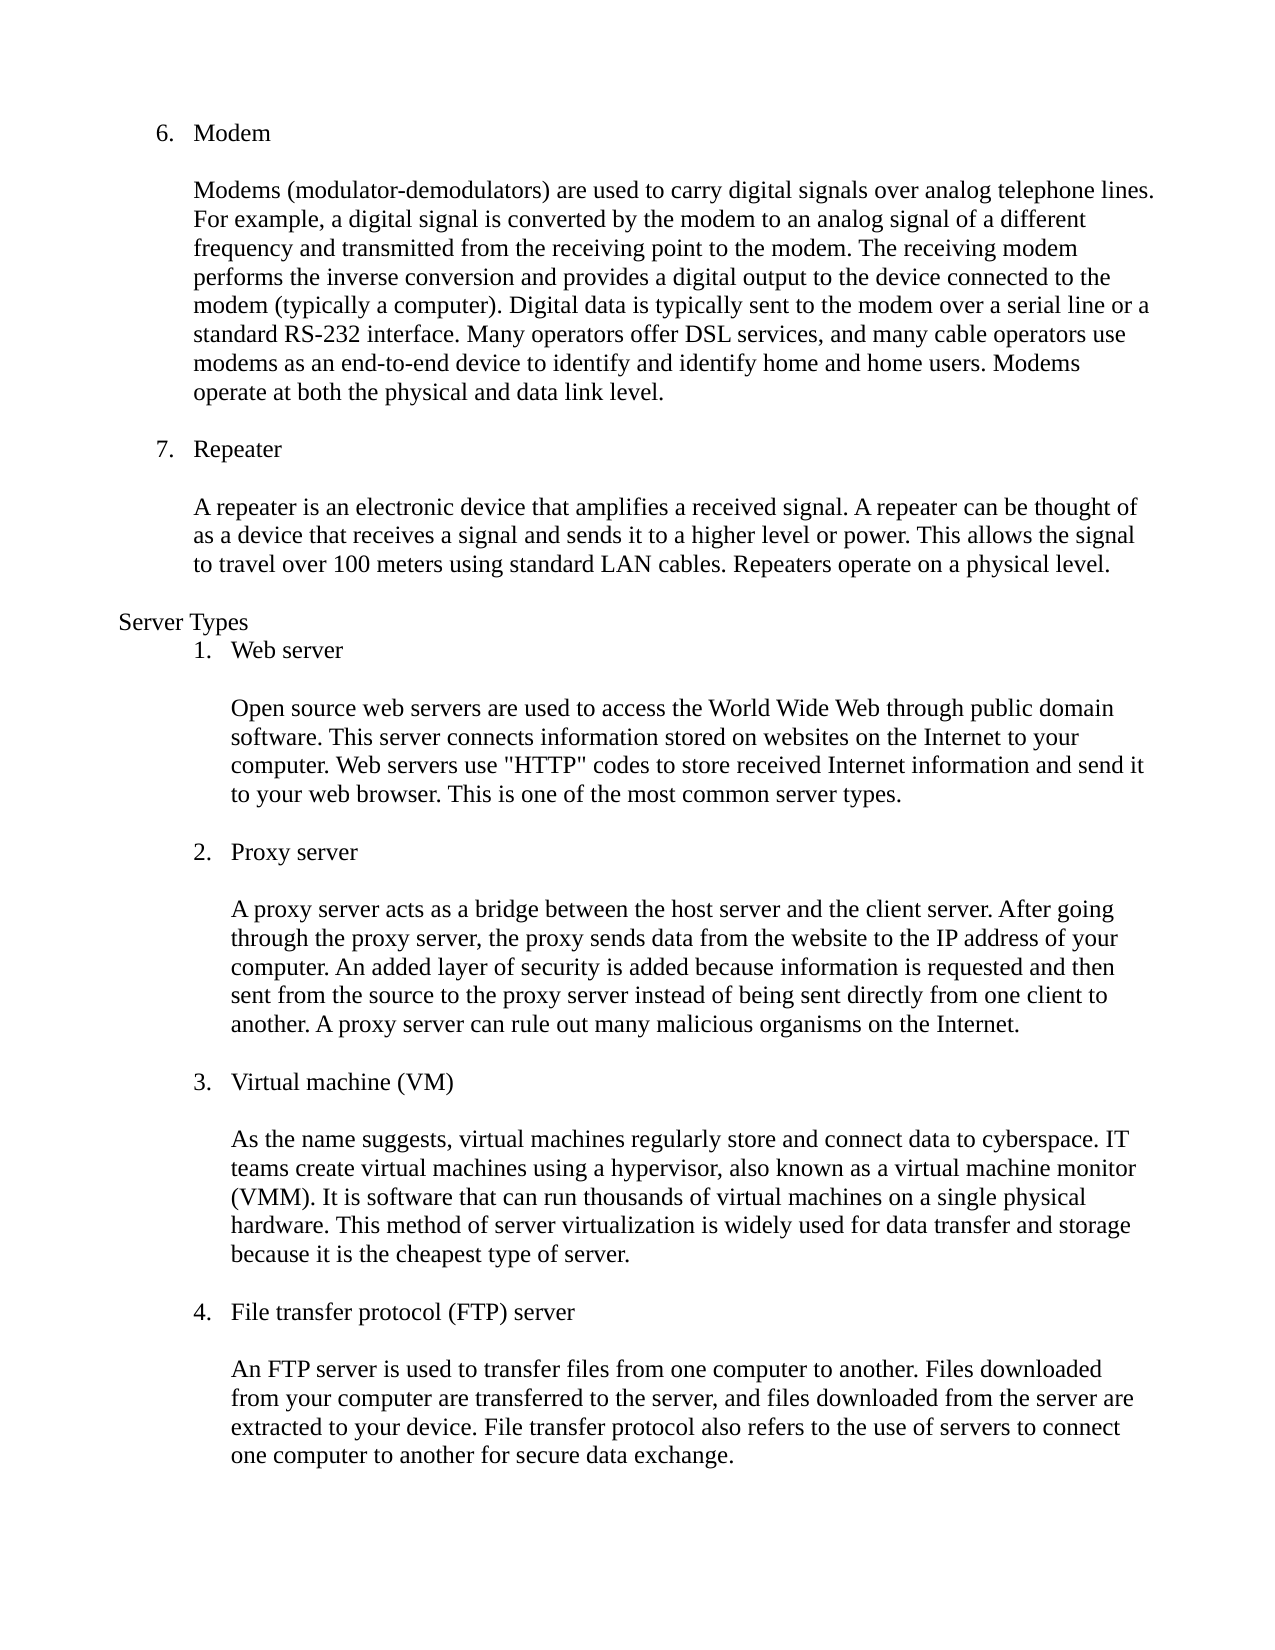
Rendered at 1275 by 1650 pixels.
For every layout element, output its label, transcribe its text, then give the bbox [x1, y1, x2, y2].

list Modem Modems (modulator-demodulators) are used to carry digital signals over analog telephone lines. For example, a digital signal is converted by the modem to an analog signal of a different frequency and transmitted from the receiving point to the modem. The receiving modem performs the inverse conversion and provides a digital output to the device connected to the modem (typically a computer). Digital data is typically sent to the modem over a serial line or a standard RS-232 interface. Many operators offer DSL services, and many cable operators use modems as an end-to-end device to identify and identify home and home users. Modems operate at both the physical and data link level. [156, 118, 1157, 434]
text Server Types [118, 607, 1157, 636]
list Virtual machine (VM) As the name suggests, virtual machines regularly store and connect data to cyberspace. IT teams create virtual machines using a hypervisor, also known as a virtual machine monitor (VMM). It is software that can run thousands of virtual machines on a single physical hardware. This method of server virtualization is widely used for data transfer and storage because it is the cheapest type of server. [193, 1067, 1157, 1268]
list File transfer protocol (FTP) server An FTP server is used to transfer files from one computer to another. Files downloaded from your computer are transferred to the server, and files downloaded from the server are extracted to your device. File transfer protocol also refers to the use of servers to connect one computer to another for secure data exchange. [193, 1297, 1157, 1498]
list Proxy server A proxy server acts as a bridge between the host server and the client server. After going through the proxy server, the proxy sends data from the website to the IP address of your computer. An added layer of security is added because information is requested and then sent from the source to the proxy server instead of being sent directly from one client to another. A proxy server can rule out many malicious organisms on the Internet. [193, 837, 1157, 1067]
list Web server Open source web servers are used to access the World Wide Web through public domain software. This server connects information stored on websites on the Internet to your computer. Web servers use "HTTP" codes to store received Internet information and send it to your web browser. This is one of the most common server types. [193, 636, 1157, 837]
list Repeater A repeater is an electronic device that amplifies a received signal. A repeater can be thought of as a device that receives a signal and sends it to a higher level or power. This allows the signal to travel over 100 meters using standard LAN cables. Repeaters operate on a physical level. [156, 434, 1157, 578]
